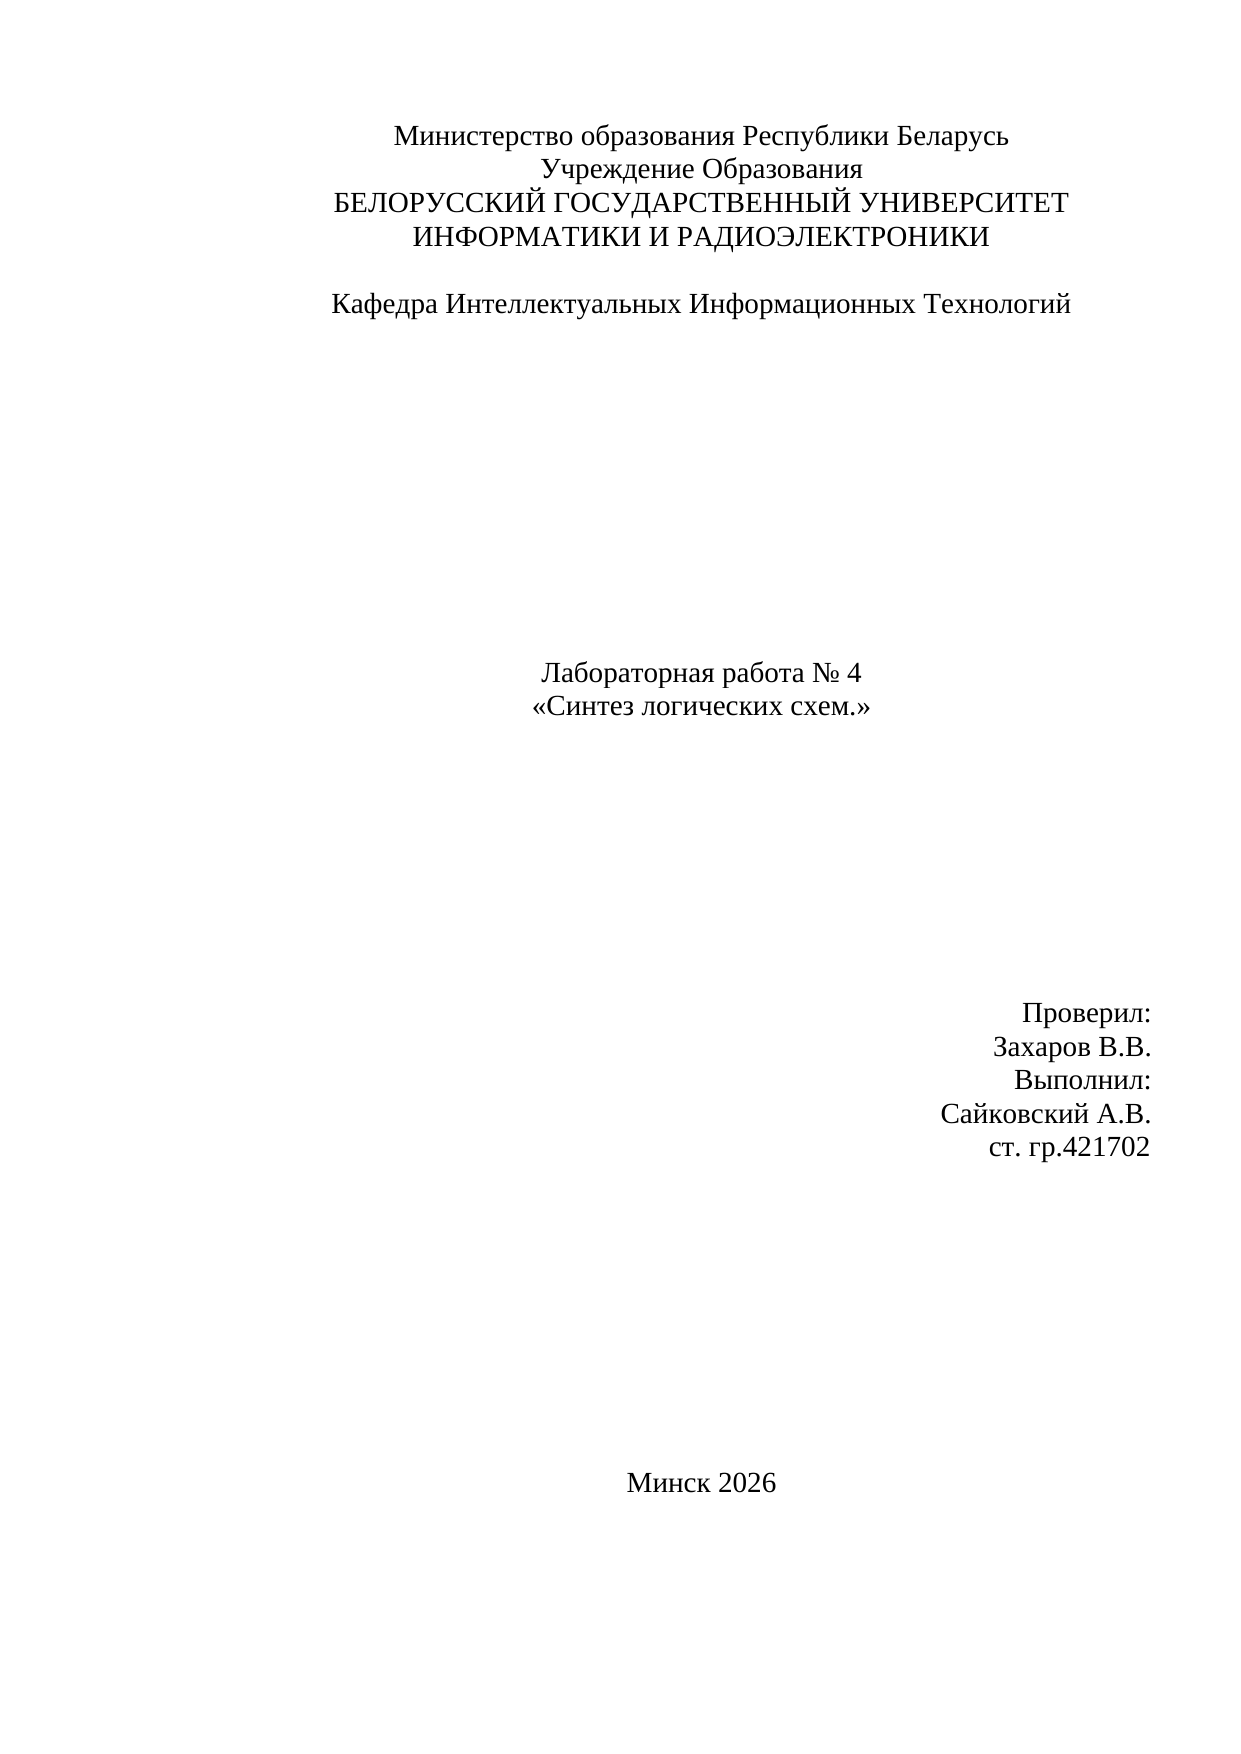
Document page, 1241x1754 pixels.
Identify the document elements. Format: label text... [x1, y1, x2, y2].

text Лабораторная работа № 4 [177, 655, 1152, 688]
text Захаров В.В. [177, 1029, 1152, 1062]
text Кафедра Интеллектуальных Информационных Технологий [177, 286, 1152, 319]
text Проверил: [177, 995, 1152, 1029]
text ст. гр.421702 [177, 1129, 1152, 1163]
text Учреждение Образования [177, 152, 1152, 185]
text Выполнил: [177, 1062, 1152, 1096]
text «Синтез логических схем.» [177, 688, 1152, 722]
text Министерство образования Республики Беларусь [177, 118, 1152, 152]
text Сайковский А.В. [177, 1096, 1152, 1129]
text Минск 2026 [177, 1465, 1152, 1498]
text ИНФОРМАТИКИ И РАДИОЭЛЕКТРОНИКИ [177, 219, 1152, 252]
text БЕЛОРУССКИЙ ГОСУДАРСТВЕННЫЙ УНИВЕРСИТЕТ [177, 185, 1152, 219]
